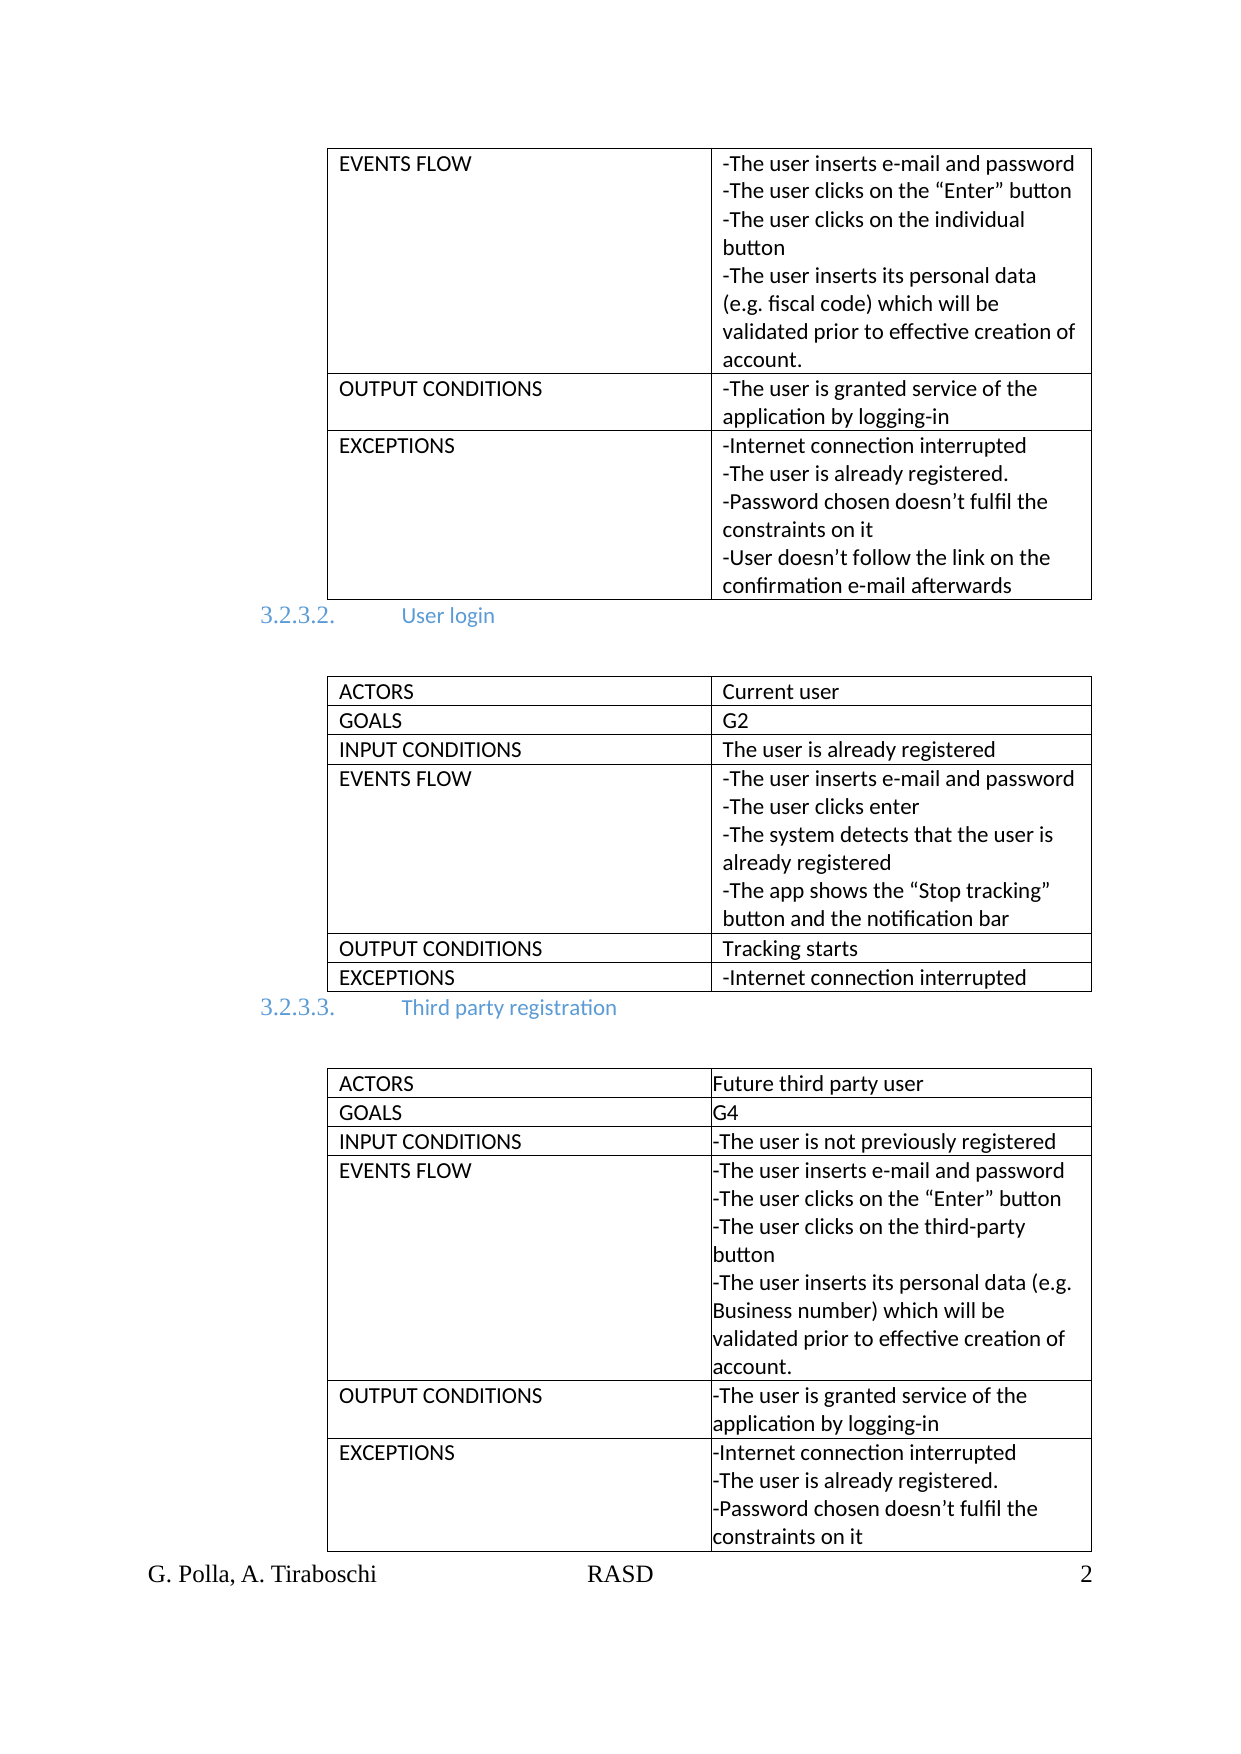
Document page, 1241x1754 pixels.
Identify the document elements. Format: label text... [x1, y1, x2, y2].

table_cell EXCEPTIONS [328, 963, 711, 991]
table_cell Tracking starts [712, 934, 1091, 962]
table_cell OUTPUT CONDITIONS [328, 374, 711, 430]
list User login [260, 600, 1093, 659]
table_cell EXCEPTIONS [328, 1439, 711, 1551]
table_cell -The user inserts e-mail and password -The user clicks on the “Enter” button -The user clicks on the individual button -The user inserts its personal data (e.g. fiscal code) which will be validated prior to effective creation of account. [712, 149, 1091, 373]
table_cell -Internet connection interrupted -The user is already registered. -Password chosen doesn’t fulfil the constraints on it [712, 1439, 1091, 1551]
table_cell -The user is granted service of the application by logging-in [712, 374, 1091, 430]
table_cell EXCEPTIONS [328, 431, 711, 599]
table_cell INPUT CONDITIONS [328, 735, 711, 763]
table_header ACTORS [328, 1069, 711, 1097]
table_cell -The user is not previously registered [712, 1127, 1091, 1155]
table_header ACTORS [328, 677, 711, 705]
table_cell EVENTS FLOW [328, 149, 711, 373]
table_cell EVENTS FLOW [328, 1156, 711, 1380]
table_header Current user [712, 677, 1091, 705]
table_cell -Internet connection interrupted -The user is already registered. -Password chosen doesn’t fulfil the constraints on it -User doesn’t follow the link on the confirmation e-mail afterwards [712, 431, 1091, 599]
table_cell The user is already registered [712, 735, 1091, 763]
table_cell GOALS [328, 1098, 711, 1126]
table_cell -The user inserts e-mail and password -The user clicks enter -The system detects that the user is already registered -The app shows the “Stop tracking” button and the notification bar [712, 765, 1091, 933]
table_cell GOALS [328, 706, 711, 734]
list Third party registration [260, 992, 1093, 1050]
table_cell G4 [712, 1098, 1091, 1126]
table_cell EVENTS FLOW [328, 765, 711, 933]
table_cell INPUT CONDITIONS [328, 1127, 711, 1155]
table_cell G2 [712, 706, 1091, 734]
table_cell -Internet connection interrupted [712, 963, 1091, 991]
table_cell OUTPUT CONDITIONS [328, 934, 711, 962]
table_cell -The user inserts e-mail and password -The user clicks on the “Enter” button -The user clicks on the third-party button -The user inserts its personal data (e.g. Business number) which will be validated prior to effective creation of account. [712, 1156, 1091, 1380]
table_header Future third party user [712, 1069, 1091, 1097]
table_cell -The user is granted service of the application by logging-in [712, 1381, 1091, 1437]
table_cell OUTPUT CONDITIONS [328, 1381, 711, 1437]
